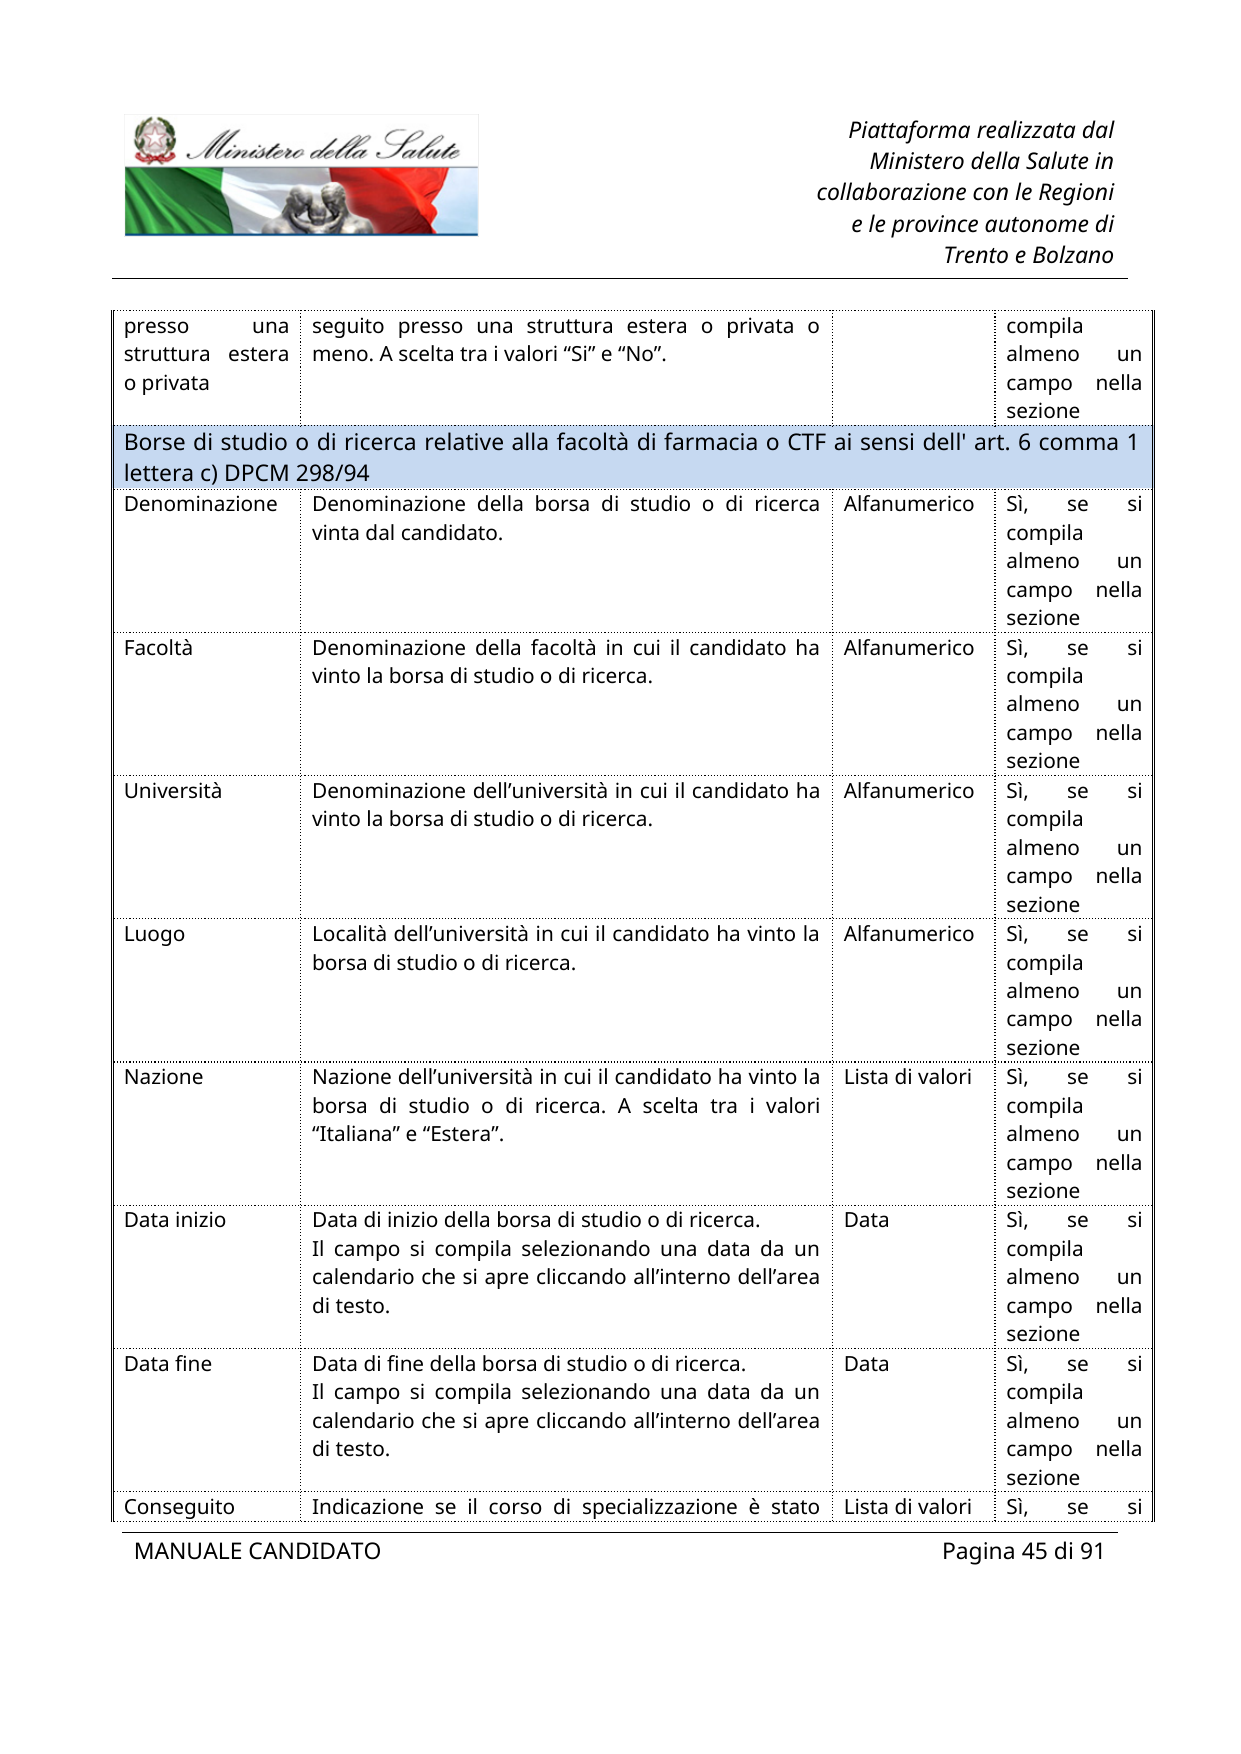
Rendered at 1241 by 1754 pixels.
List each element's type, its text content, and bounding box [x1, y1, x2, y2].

table_cell Alfanumerico [832, 918, 995, 1061]
table_cell Sì, se si compila almeno un campo nella sezione [995, 489, 1152, 632]
table_cell Alfanumerico [832, 632, 995, 775]
table_cell Denominazione della borsa di studio o di ricerca vinta dal candidato. [301, 489, 832, 632]
table_cell presso una struttura estera o privata [114, 310, 301, 425]
table_cell Alfanumerico [832, 489, 995, 632]
table_cell Sì, se si compila almeno un campo nella sezione [995, 632, 1152, 775]
table_cell Sì, se si compila almeno un campo nella sezione [995, 1348, 1152, 1491]
table_cell Sì, se si compila almeno un campo nella sezione [995, 1205, 1152, 1348]
table_cell Data di inizio della borsa di studio o di ricerca. Il campo si compila selezionando una data da un calendario che si apre cliccando all’interno dell’area di testo. [301, 1205, 832, 1348]
table_cell Conseguito [114, 1491, 301, 1521]
table_cell Facoltà [114, 632, 301, 775]
table_cell Sì, se si [995, 1491, 1152, 1521]
table_cell Alfanumerico [832, 775, 995, 918]
table_cell Nazione dell’università in cui il candidato ha vinto la borsa di studio o di ricerca. A scelta tra i valori “Italiana” e “Estera”. [301, 1061, 832, 1204]
table_cell Borse di studio o di ricerca relative alla facoltà di farmacia o CTF ai sensi dell' art. 6 comma 1 lettera c) DPCM 298/94 [114, 425, 1152, 488]
table_cell Nazione [114, 1061, 301, 1204]
table_cell Denominazione dell’università in cui il candidato ha vinto la borsa di studio o di ricerca. [301, 775, 832, 918]
table_cell Denominazione [114, 489, 301, 632]
table_cell Denominazione della facoltà in cui il candidato ha vinto la borsa di studio o di ricerca. [301, 632, 832, 775]
table_cell Indicazione se il corso di specializzazione è stato [301, 1491, 832, 1521]
table_cell Luogo [114, 918, 301, 1061]
table_cell Data fine [114, 1348, 301, 1491]
table_cell Data di fine della borsa di studio o di ricerca. Il campo si compila selezionando una data da un calendario che si apre cliccando all’interno dell’area di testo. [301, 1348, 832, 1491]
table_cell Università [114, 775, 301, 918]
table_cell Lista di valori [832, 1061, 995, 1204]
table_cell Sì, se si compila almeno un campo nella sezione [995, 918, 1152, 1061]
table_cell seguito presso una struttura estera o privata o meno. A scelta tra i valori “Si” e “No”. [301, 310, 832, 425]
table_cell compila almeno un campo nella sezione [995, 310, 1152, 425]
table_cell Località dell’università in cui il candidato ha vinto la borsa di studio o di ricerca. [301, 918, 832, 1061]
table_cell [832, 310, 995, 425]
table_cell Data [832, 1348, 995, 1491]
table_cell Data inizio [114, 1205, 301, 1348]
table_cell Sì, se si compila almeno un campo nella sezione [995, 775, 1152, 918]
table_cell Lista di valori [832, 1491, 995, 1521]
table_cell Sì, se si compila almeno un campo nella sezione [995, 1061, 1152, 1204]
table_cell Data [832, 1205, 995, 1348]
